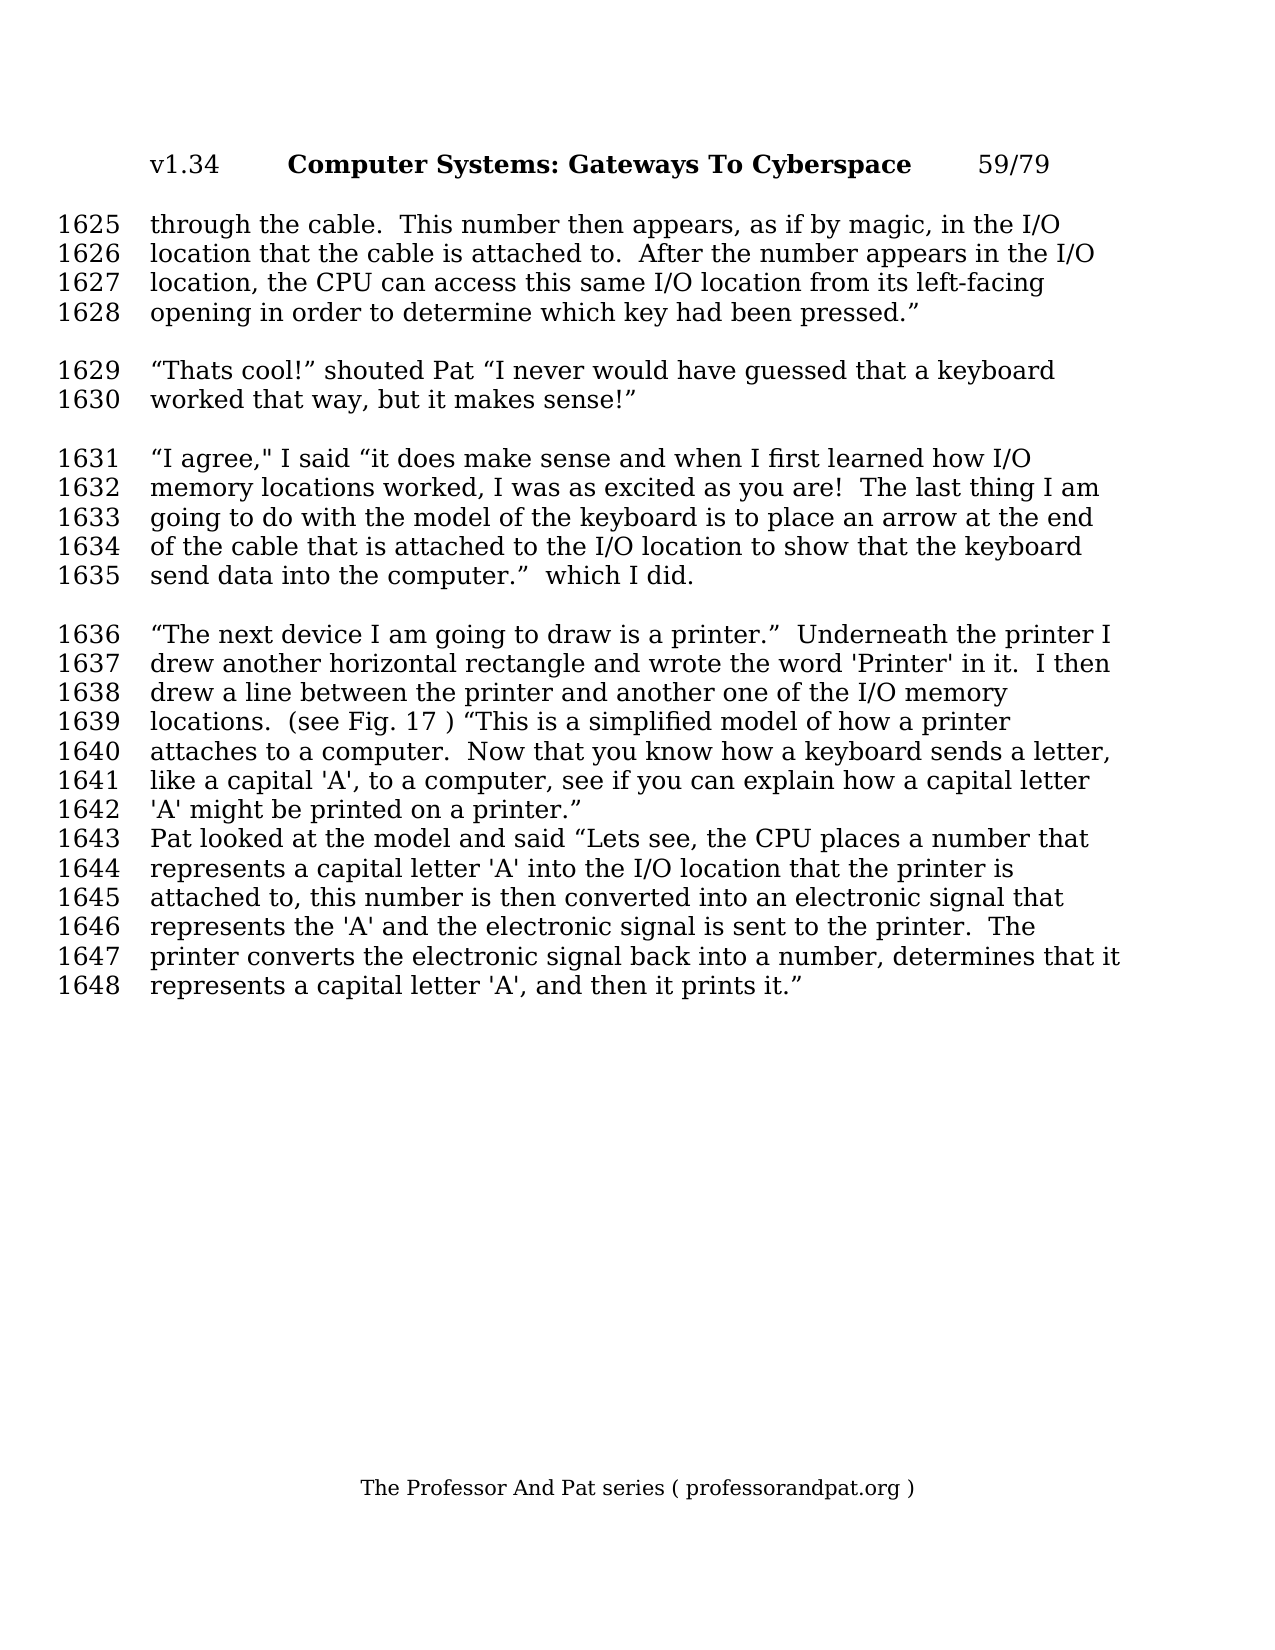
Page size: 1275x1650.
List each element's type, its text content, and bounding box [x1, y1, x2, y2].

text “I agree," I said “it does make sense and when I first learned how I/O memory locations worked, I was as excited as you are! The last thing I am going to do with the model of the keyboard is to place an arrow at the end of the cable that is attached to the I/O location to show that the keyboard send data into the computer.” which I did. [150, 444, 1125, 591]
text “This line represents the keyboard's cable and, when a key is pressed on the keyboard, a number between 0 and 255 ( that represents that key ) is sent through the cable. This number then appears, as if by magic, in the I/O location that the cable is attached to. After the number appears in the I/O location, the CPU can access this same I/O location from its left-facing opening in order to determine which key had been pressed.” [150, 210, 1125, 327]
text “The next device I am going to draw is a printer.” Underneath the printer I drew another horizontal rectangle and wrote the word 'Printer' in it. I then drew a line between the printer and another one of the I/O memory locations. (see Fig. 17 ) “This is a simplified model of how a printer attaches to a computer. Now that you know how a keyboard sends a letter, like a capital 'A', to a computer, see if you can explain how a capital letter 'A' might be printed on a printer.” [150, 620, 1125, 825]
text “Thats cool!” shouted Pat “I never would have guessed that a keyboard worked that way, but it makes sense!” [150, 356, 1125, 415]
text Pat looked at the model and said “Lets see, the CPU places a number that represents a capital letter 'A' into the I/O location that the printer is attached to, this number is then converted into an electronic signal that represents the 'A' and the electronic signal is sent to the printer. The printer converts the electronic signal back into a number, determines that it represents a capital letter 'A', and then it prints it.” [150, 825, 1125, 1000]
